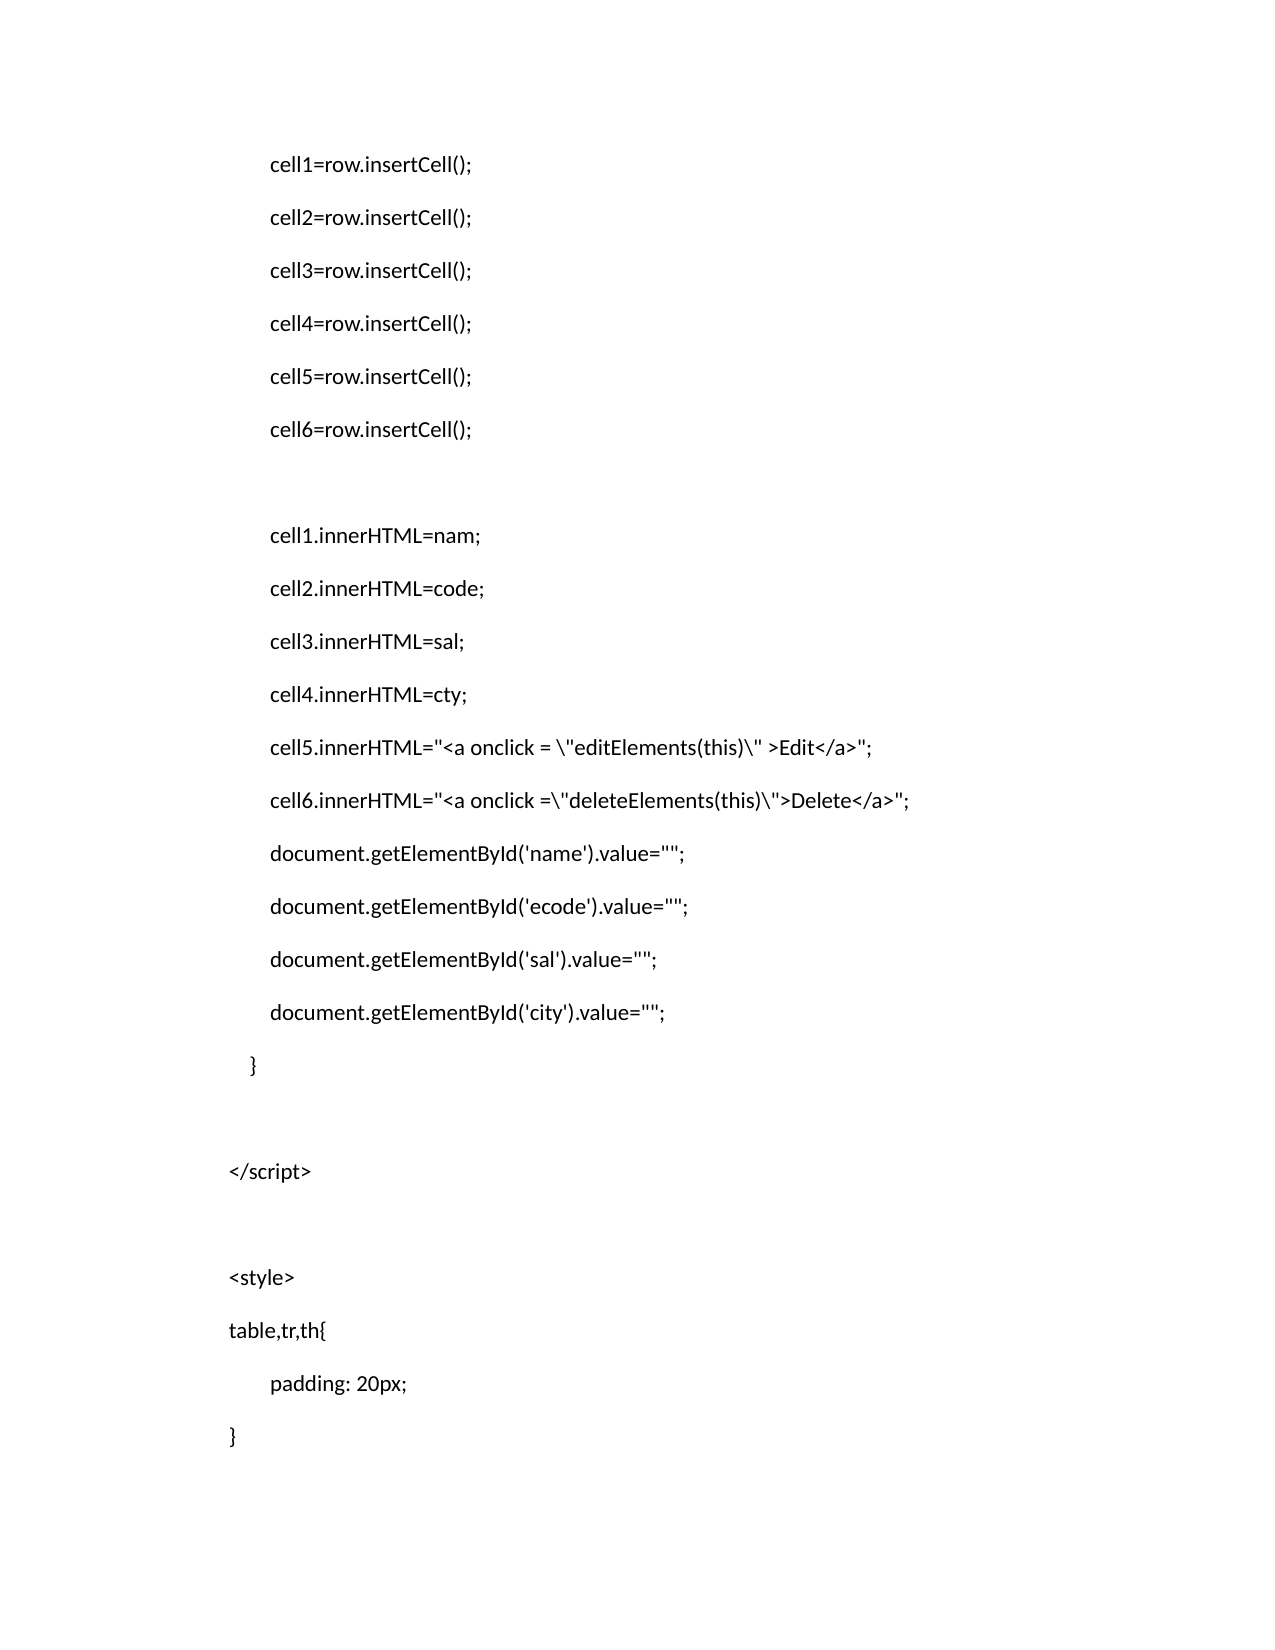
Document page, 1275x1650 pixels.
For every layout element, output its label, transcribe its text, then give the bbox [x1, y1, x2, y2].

text cell3.innerHTML=sal; [187, 627, 1087, 655]
text cell6=row.insertCell(); [187, 415, 1087, 443]
text cell4=row.insertCell(); [187, 309, 1087, 337]
text cell5.innerHTML="<a onclick = \"editElements(this)\" >Edit</a>"; [187, 733, 1087, 761]
text table,tr,th{ [187, 1316, 1087, 1344]
text cell1=row.insertCell(); [187, 150, 1087, 178]
text </script> [187, 1157, 1087, 1185]
text cell1.innerHTML=nam; [187, 521, 1087, 549]
text cell4.innerHTML=cty; [187, 680, 1087, 708]
text <style> [187, 1263, 1087, 1291]
text document.getElementById('sal').value=""; [187, 945, 1087, 973]
text cell3=row.insertCell(); [187, 256, 1087, 284]
text cell6.innerHTML="<a onclick =\"deleteElements(this)\">Delete</a>"; [187, 786, 1087, 814]
text padding: 20px; [187, 1369, 1087, 1397]
text document.getElementById('city').value=""; [187, 998, 1087, 1026]
text document.getElementById('name').value=""; [187, 839, 1087, 867]
text } [187, 1051, 1087, 1079]
text cell2=row.insertCell(); [187, 203, 1087, 231]
text document.getElementById('ecode').value=""; [187, 892, 1087, 920]
text cell5=row.insertCell(); [187, 362, 1087, 390]
text } [187, 1422, 1087, 1451]
text cell2.innerHTML=code; [187, 574, 1087, 602]
